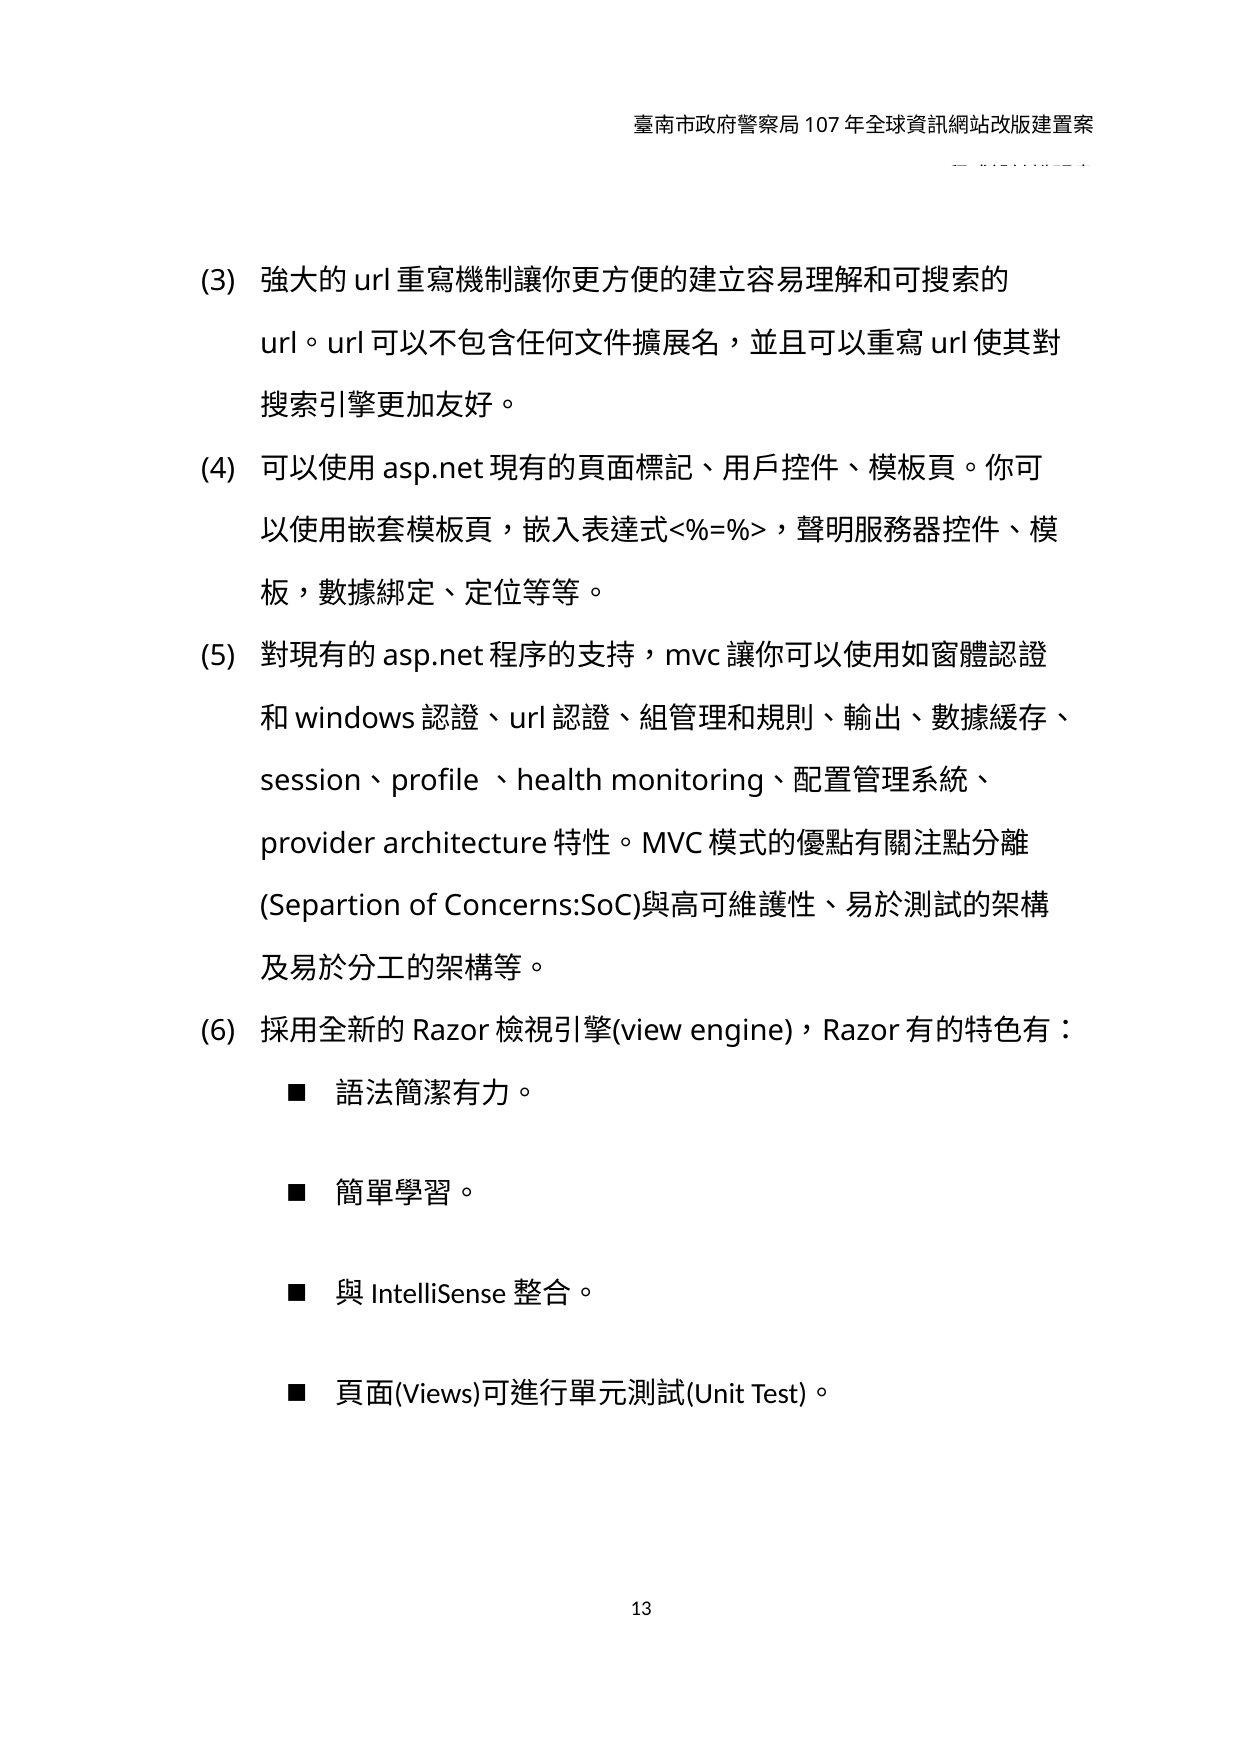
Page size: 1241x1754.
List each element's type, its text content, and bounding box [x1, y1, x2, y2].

subtitle 強大的url重寫機制讓你更方便的建立容易理解和可搜索的url。url可以不包含任何文件擴展名，並且可以重寫url使其對搜索引擎更加友好。 [201, 236, 1063, 424]
list 頁面(Views)可進行單元測試(Unit Test)。 [286, 1349, 1063, 1411]
list 簡單學習。 [286, 1149, 1063, 1211]
list 語法簡潔有力。 [286, 1049, 1063, 1111]
subtitle 對現有的asp.net程序的支持，mvc讓你可以使用如窗體認證和windows認證、url認證、組管理和規則、輸出、數據緩存、session、profile 、health monitoring、配置管理系統、provider architecture特性。MVC模式的優點有關注點分離(Separtion of Concerns:SoC)與高可維護性、易於測試的架構及易於分工的架構等。 [201, 611, 1063, 986]
subtitle 採用全新的Razor檢視引擎(view engine)，Razor有的特色有： [201, 986, 1063, 1049]
subtitle 可以使用asp.net現有的頁面標記、用戶控件、模板頁。你可以使用嵌套模板頁，嵌入表達式<%=%>，聲明服務器控件、模板，數據綁定、定位等等。 [201, 424, 1063, 611]
list 與IntelliSense 整合。 [286, 1249, 1063, 1311]
